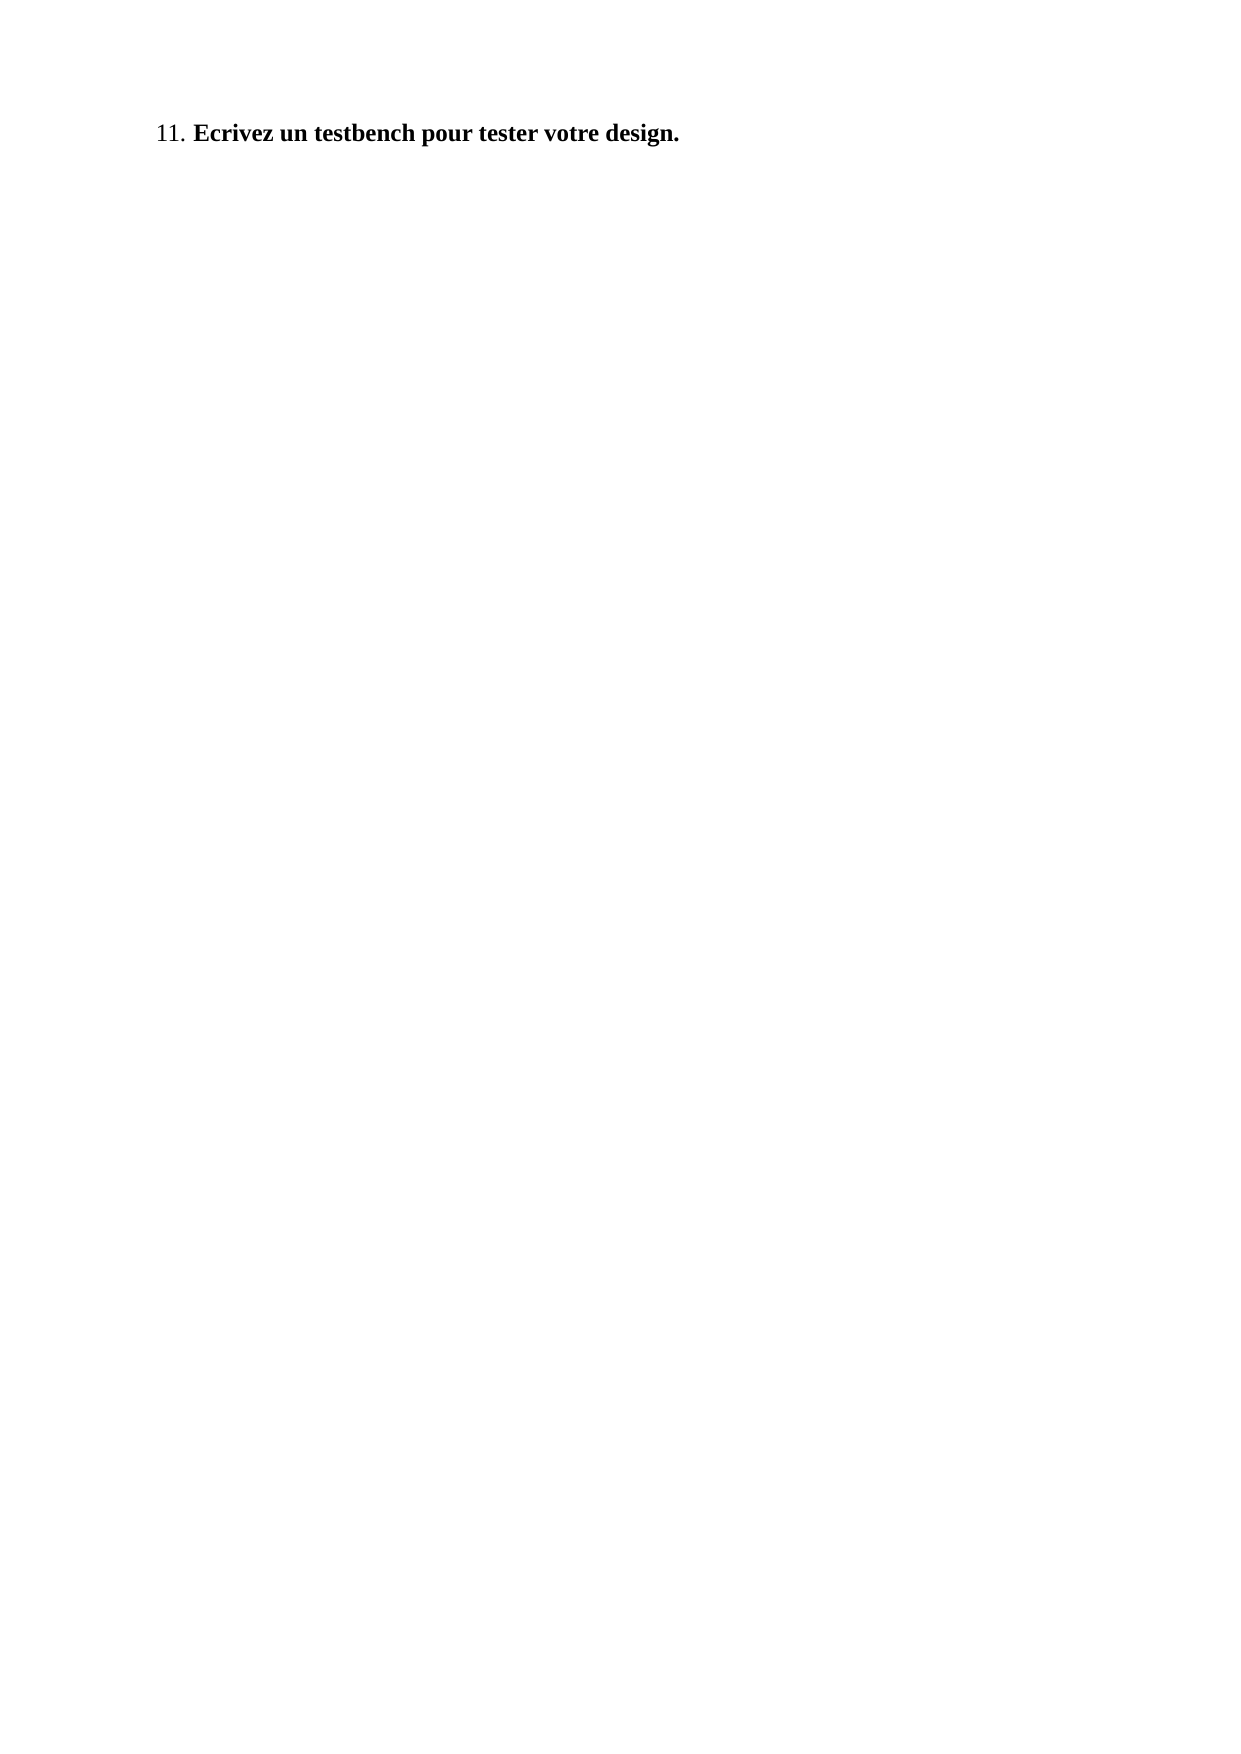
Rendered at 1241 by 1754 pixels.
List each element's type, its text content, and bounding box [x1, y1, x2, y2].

list Ecrivez un testbench pour tester votre design. [156, 118, 1122, 147]
